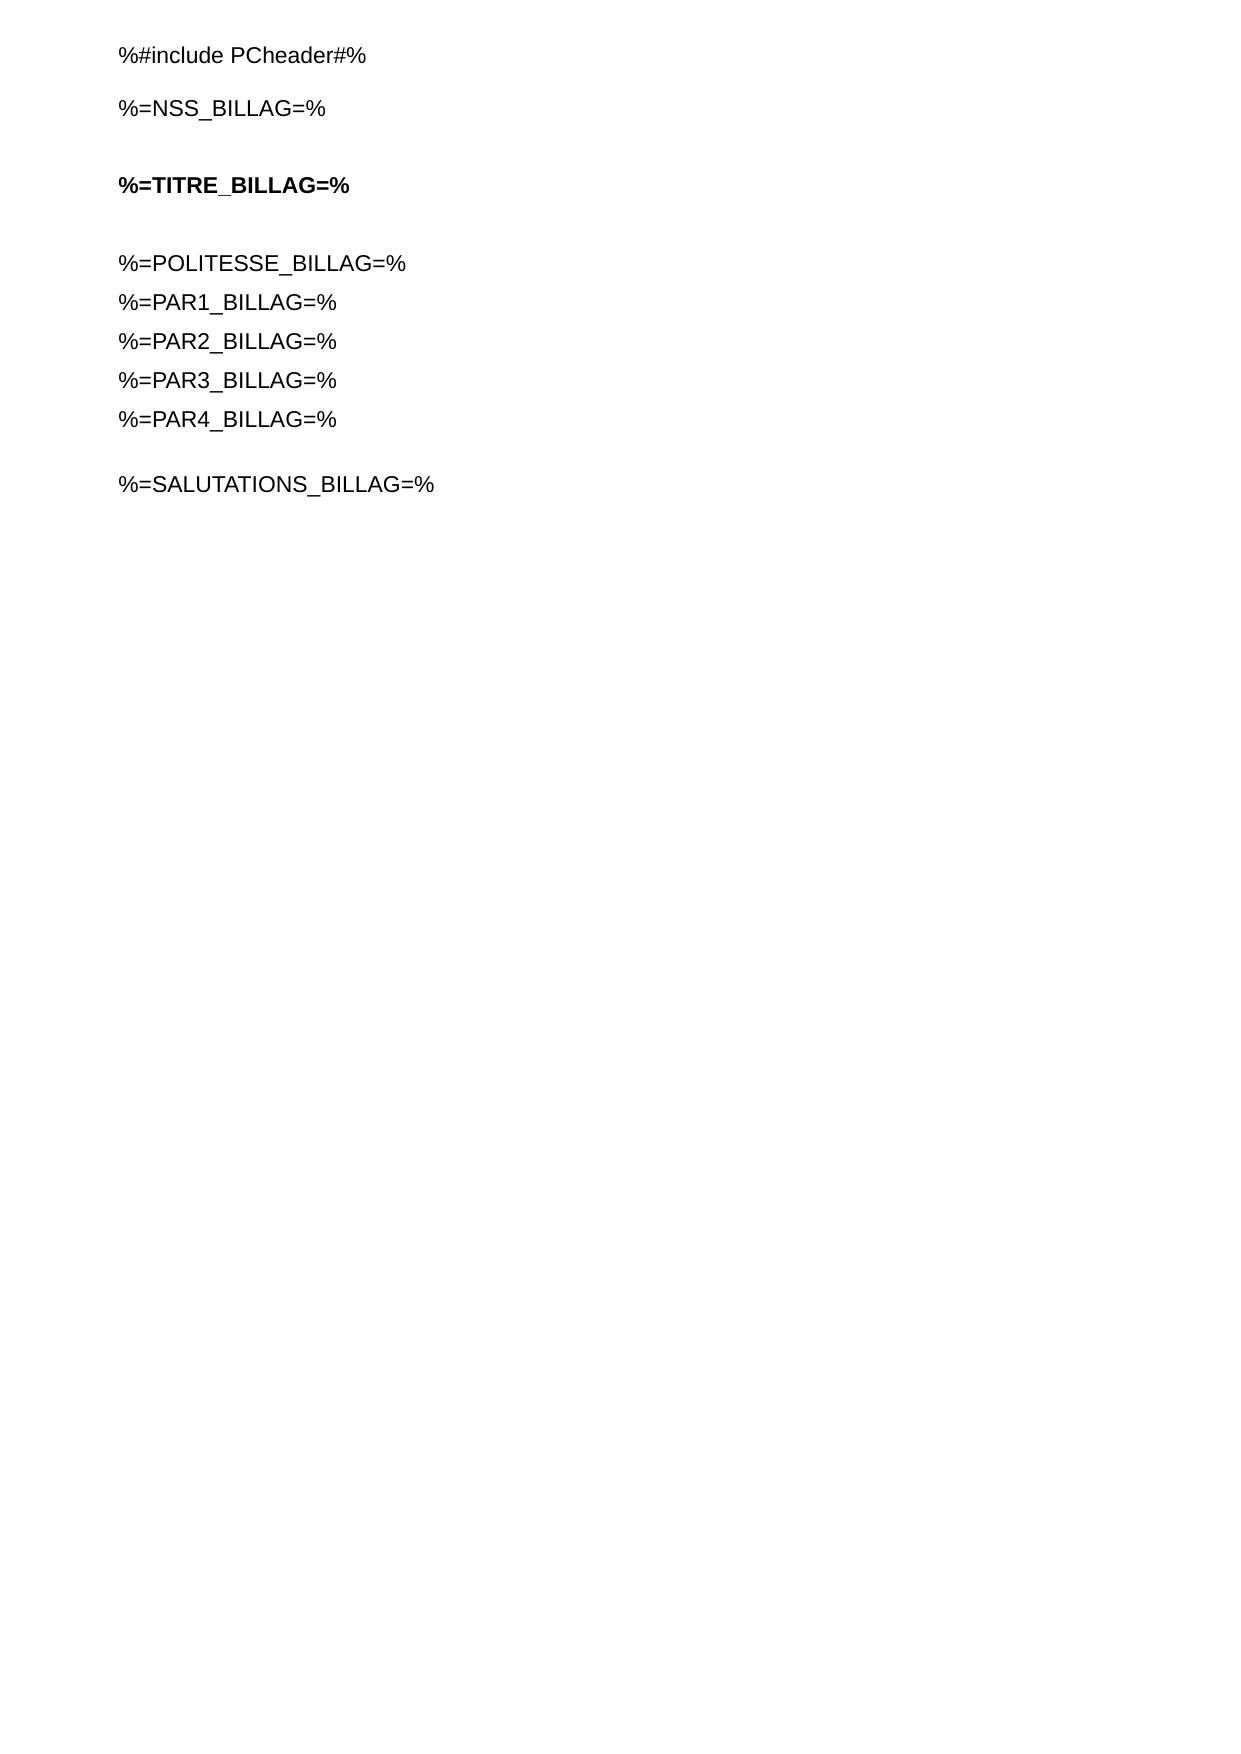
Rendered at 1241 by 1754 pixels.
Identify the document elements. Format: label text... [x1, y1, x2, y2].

text %=NSS_BILLAG=% [118, 95, 1182, 121]
text %=SALUTATIONS_BILLAG=% [118, 471, 1182, 497]
text %=PAR1_BILLAG=% [118, 289, 1182, 315]
text %=PAR2_BILLAG=% [118, 328, 1182, 354]
text %=POLITESSE_BILLAG=% [118, 250, 1182, 276]
text %=PAR3_BILLAG=% [118, 367, 1182, 393]
text %=PAR4_BILLAG=% [118, 406, 1182, 432]
text %=TITRE_BILLAG=% [118, 172, 1182, 199]
text %#include PCheader#% [118, 42, 1182, 68]
